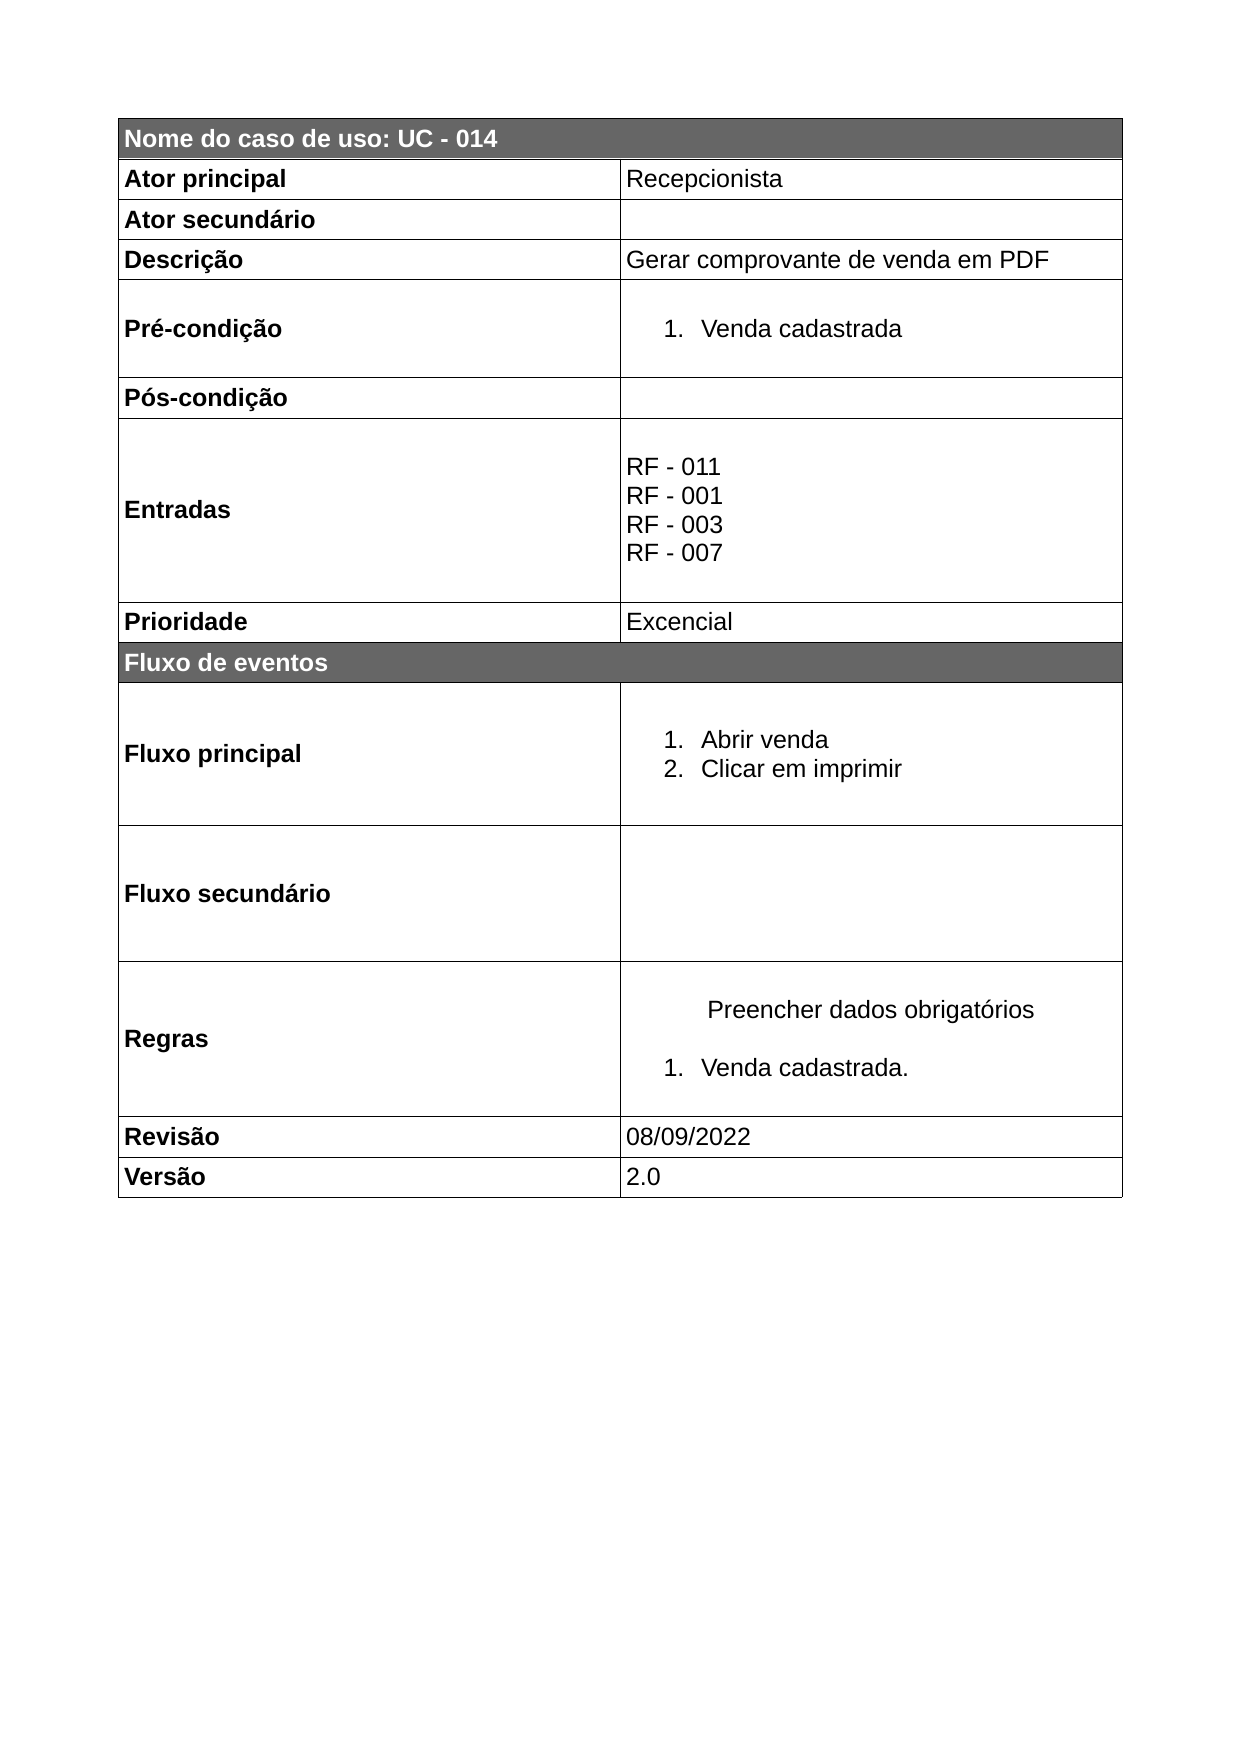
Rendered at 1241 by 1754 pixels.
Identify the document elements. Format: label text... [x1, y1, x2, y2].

table_cell Versão [119, 1158, 620, 1197]
table_cell Revisão [119, 1117, 620, 1157]
table_cell Venda cadastrada [621, 280, 1122, 377]
table_cell Regras [119, 962, 620, 1116]
table_cell [621, 826, 1122, 961]
table_cell [621, 200, 1122, 239]
table_cell Pré-condição [119, 280, 620, 377]
table_cell [621, 378, 1122, 417]
table_cell Pós-condição [119, 378, 620, 417]
table_cell Ator secundário [119, 200, 620, 239]
table_cell Descrição [119, 240, 620, 279]
table_cell 2.0 [621, 1158, 1122, 1197]
table_cell Entradas [119, 419, 620, 602]
table_cell Fluxo de eventos [119, 643, 1122, 682]
table_cell Fluxo principal [119, 683, 620, 825]
table_cell Prioridade [119, 603, 620, 642]
table_cell Abrir venda Clicar em imprimir [621, 683, 1122, 825]
table_cell Excencial [621, 603, 1122, 642]
table_cell Ator principal [119, 160, 620, 199]
table_cell Recepcionista [621, 160, 1122, 199]
table_cell Preencher dados obrigatórios Venda cadastrada. [621, 962, 1122, 1116]
table_header Nome do caso de uso: UC - 014 [119, 119, 1122, 158]
table_cell RF - 011 RF - 001 RF - 003 RF - 007 [621, 419, 1122, 602]
table_cell Gerar comprovante de venda em PDF [621, 240, 1122, 279]
table_cell Fluxo secundário [119, 826, 620, 961]
table_cell 08/09/2022 [621, 1117, 1122, 1157]
